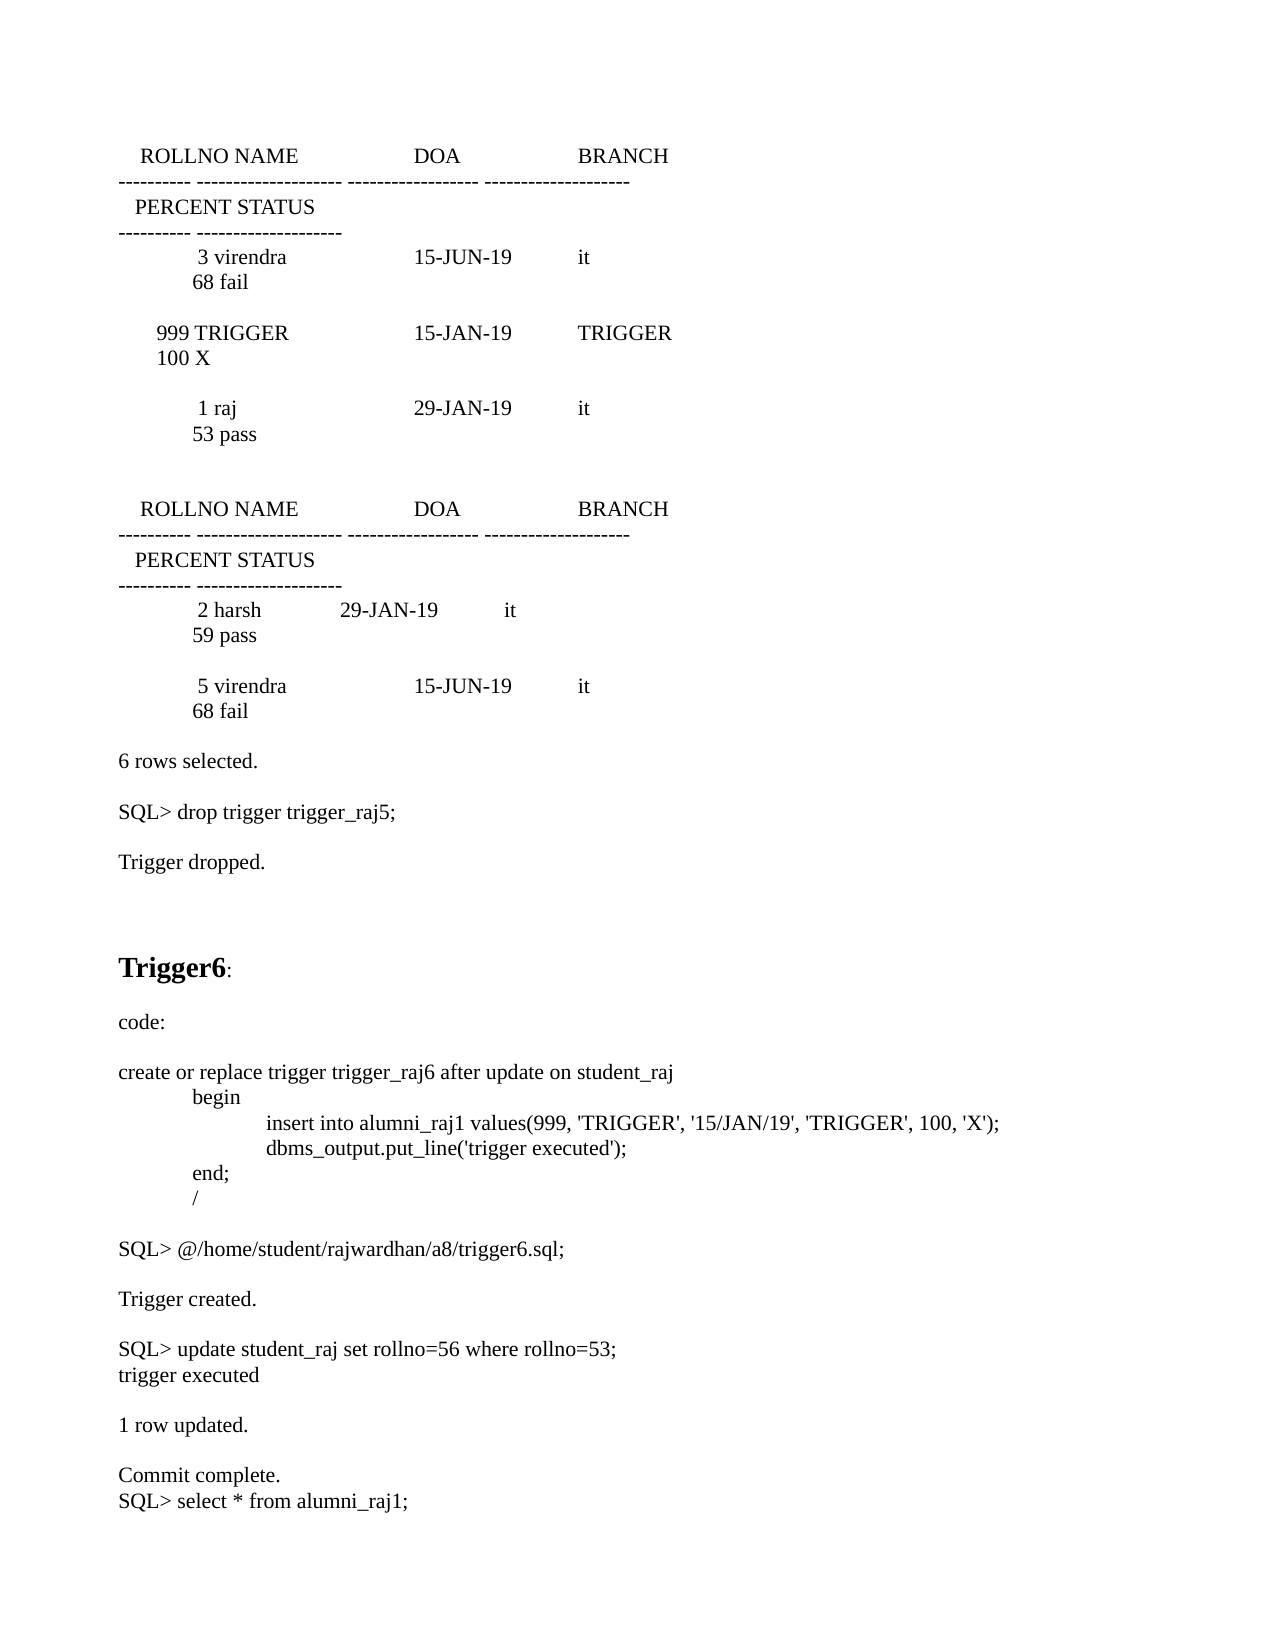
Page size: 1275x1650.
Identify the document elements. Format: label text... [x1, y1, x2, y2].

text ROLLNO NAME DOA BRANCH [118, 143, 1157, 168]
text 5 virendra 15-JUN-19 it [118, 673, 1157, 698]
text SQL> @/home/student/rajwardhan/a8/trigger6.sql; [118, 1236, 1157, 1261]
text ---------- -------------------- [118, 572, 1157, 597]
text 999 TRIGGER 15-JAN-19 TRIGGER [118, 320, 1157, 345]
text Trigger6: [118, 950, 1157, 983]
text 2 harsh 29-JAN-19 it [118, 597, 1157, 622]
text 1 raj 29-JAN-19 it [118, 395, 1157, 421]
text PERCENT STATUS [118, 547, 1157, 572]
text 100 X [118, 345, 1157, 370]
text trigger executed [118, 1362, 1157, 1387]
text SQL> drop trigger trigger_raj5; [118, 799, 1157, 824]
text ---------- -------------------- ------------------ -------------------- [118, 521, 1157, 547]
text / [118, 1185, 1157, 1210]
text 53 pass [118, 421, 1157, 446]
text 1 row updated. [118, 1412, 1157, 1437]
text Trigger created. [118, 1286, 1157, 1311]
text SQL> update student_raj set rollno=56 where rollno=53; [118, 1336, 1157, 1362]
text 68 fail [118, 269, 1157, 294]
text begin [118, 1084, 1157, 1109]
text ROLLNO NAME DOA BRANCH [118, 496, 1157, 521]
text code: [118, 1009, 1157, 1034]
text insert into alumni_raj1 values(999, 'TRIGGER', '15/JAN/19', 'TRIGGER', 100, 'X'); [118, 1109, 1157, 1135]
text end; [118, 1160, 1157, 1185]
text ---------- -------------------- ------------------ -------------------- [118, 168, 1157, 194]
text 6 rows selected. [118, 748, 1157, 773]
text PERCENT STATUS [118, 194, 1157, 219]
text Commit complete. [118, 1462, 1157, 1488]
text create or replace trigger trigger_raj6 after update on student_raj [118, 1059, 1157, 1084]
text dbms_output.put_line('trigger executed'); [118, 1135, 1157, 1160]
text 3 virendra 15-JUN-19 it [118, 244, 1157, 269]
text ---------- -------------------- [118, 219, 1157, 244]
text SQL> select * from alumni_raj1; [118, 1488, 1157, 1513]
text 59 pass [118, 622, 1157, 647]
text 68 fail [118, 698, 1157, 723]
text Trigger dropped. [118, 849, 1157, 874]
